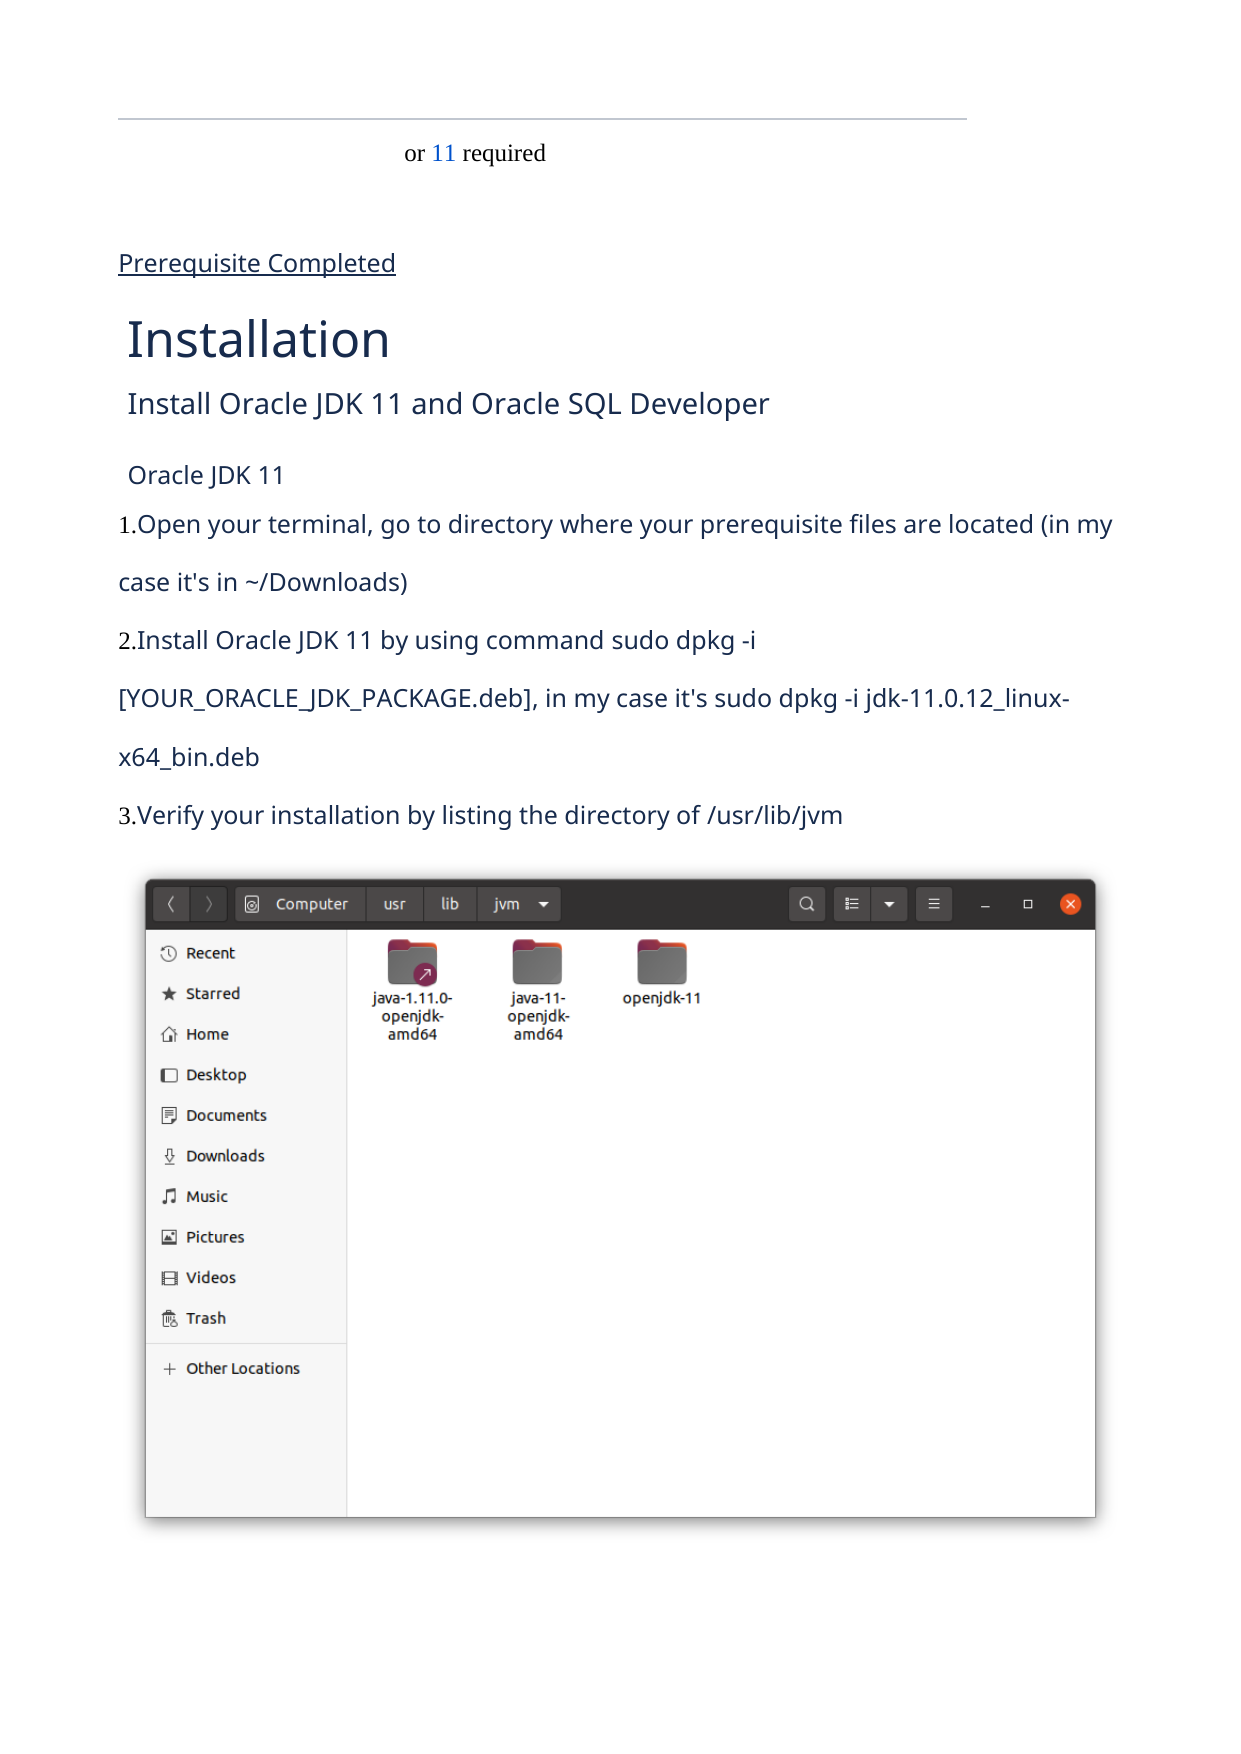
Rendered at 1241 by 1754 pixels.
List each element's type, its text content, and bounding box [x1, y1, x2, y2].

table_header [289, 120, 404, 187]
subtitle Install Oracle JDK 11 and Oracle SQL Developer [127, 383, 1122, 423]
list Verify your installation by listing the directory of /usr/lib/jvm [118, 797, 1122, 832]
list Install Oracle JDK 11 by using command sudo dpkg -i [YOUR_ORACLE_JDK_PACKAGE.deb], in my case it's sudo dpkg -i jdk-11.0.12_linux-x64_bin.deb [118, 623, 1122, 773]
list Open your terminal, go to directory where your prerequisite files are located (in my case it's in ~/Downloads) [118, 506, 1122, 599]
table_header MD5: 270ba91438750d85faa0ab0a1c8481b9 SHA1: b18cfb3adc26fbce1e6e6e454a83d741cf996c41 Installation Notes JDK 8 or 11 required [404, 120, 967, 187]
subtitle Oracle JDK 11 [127, 458, 1122, 492]
table_header [118, 120, 289, 187]
subtitle Installation [127, 304, 1122, 372]
subtitle Prerequisite Completed [118, 246, 1122, 280]
picture [118, 855, 1123, 1548]
